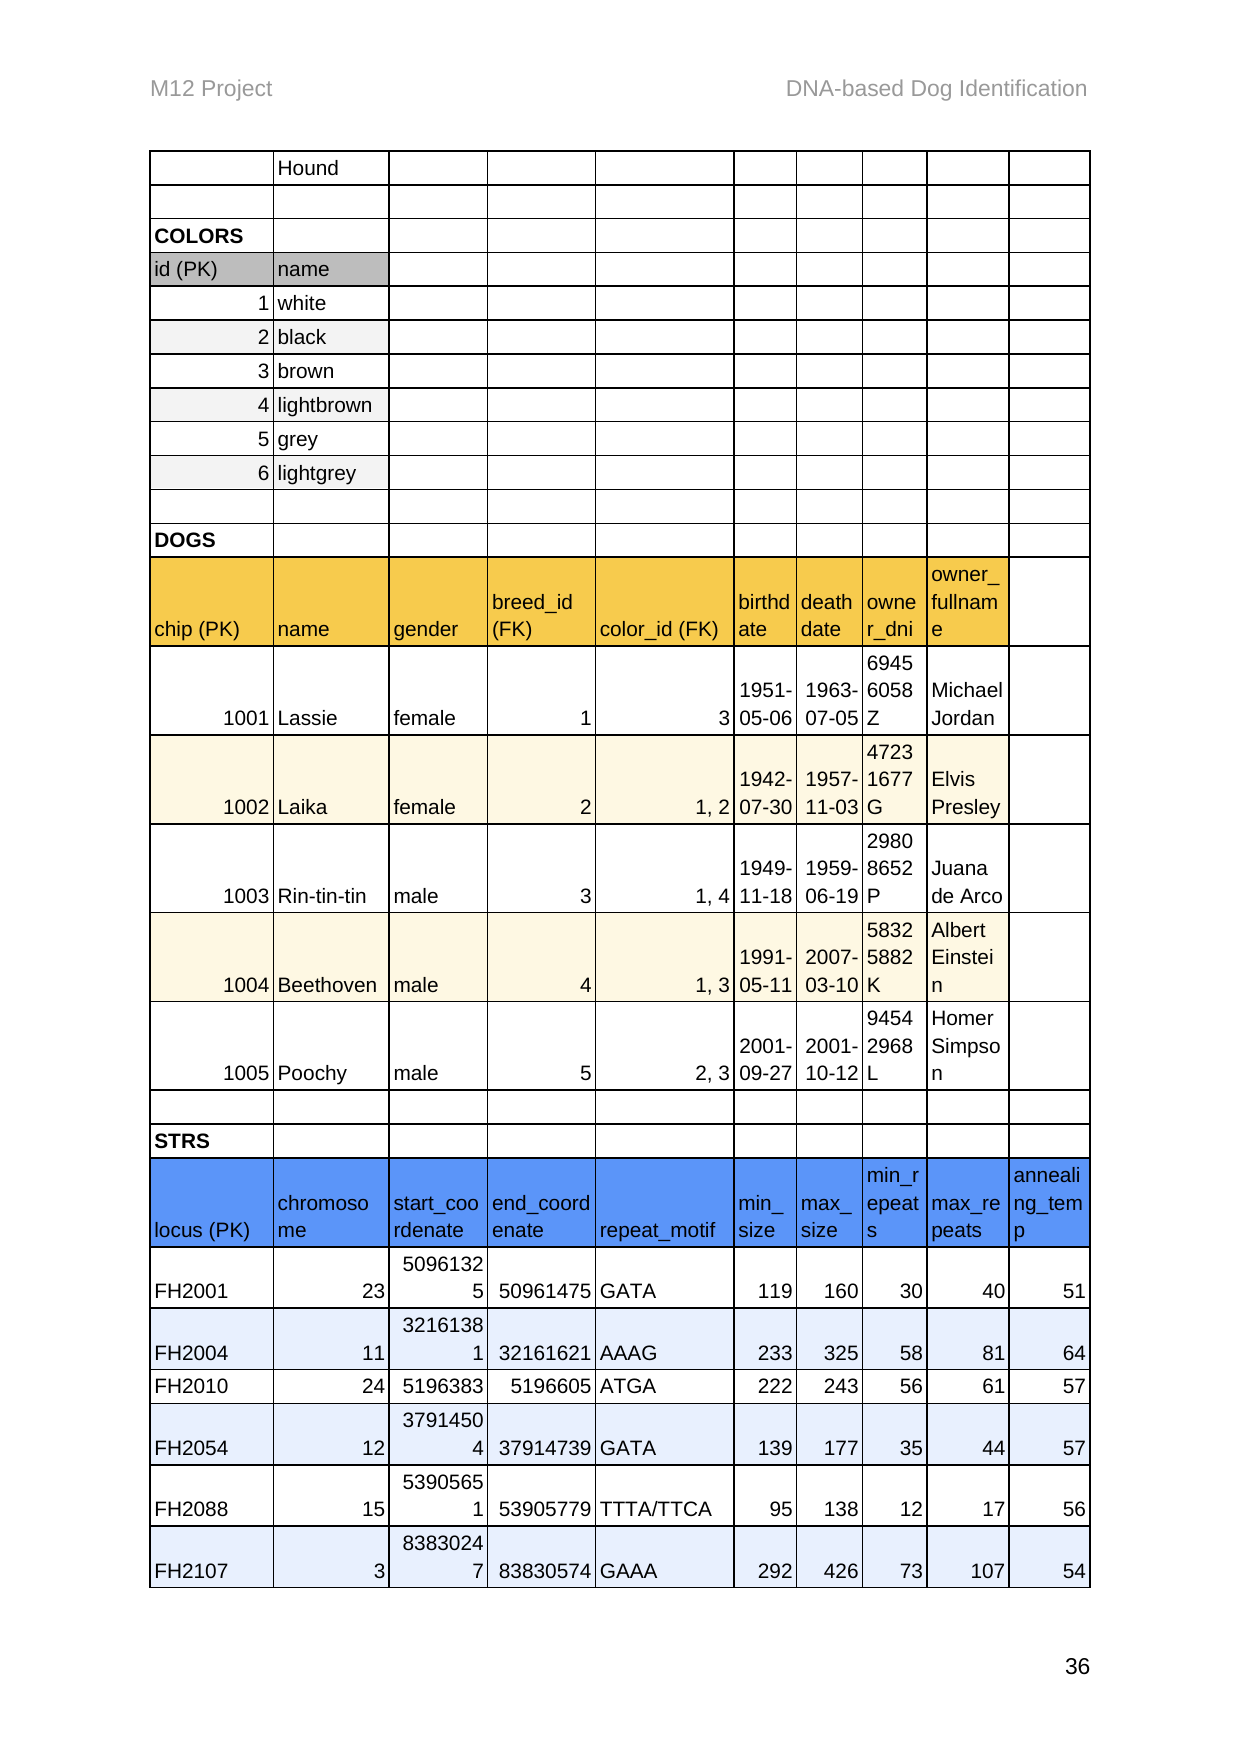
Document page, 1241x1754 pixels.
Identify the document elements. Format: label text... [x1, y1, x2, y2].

table_cell [1010, 186, 1089, 218]
table_cell [390, 422, 487, 455]
table_cell repeat_motif [596, 1159, 733, 1246]
table_cell 37914739 [488, 1404, 595, 1464]
table_cell 47231677G [863, 736, 926, 823]
table_cell [488, 355, 595, 387]
table_cell [1010, 524, 1089, 556]
table_cell [488, 1125, 595, 1157]
table_cell color_id (FK) [596, 558, 733, 645]
table_cell [735, 152, 796, 184]
table_cell [488, 219, 595, 252]
table_cell 2 [151, 321, 273, 353]
table_cell Laika [274, 736, 388, 823]
table_cell [863, 355, 926, 387]
table_cell 57 [1010, 1404, 1089, 1464]
table_cell 58325882K [863, 913, 926, 1001]
table_cell [390, 456, 487, 488]
table_cell [735, 1125, 796, 1157]
table_cell Michael Jordan [928, 647, 1008, 734]
table_cell [735, 422, 796, 455]
table_cell [863, 321, 926, 353]
table_cell [863, 524, 926, 556]
table_cell end_coordenate [488, 1159, 595, 1246]
table_cell [151, 490, 273, 522]
table_cell [797, 219, 862, 252]
table_cell [274, 490, 388, 522]
table_cell 426 [797, 1527, 862, 1587]
table_cell 1963-07-05 [797, 647, 862, 734]
table_cell Albert Einstein [928, 913, 1008, 1001]
table_cell 119 [735, 1248, 796, 1307]
table_cell [797, 321, 862, 353]
table_cell 81 [928, 1309, 1008, 1369]
table_cell [488, 287, 595, 319]
table_cell [928, 186, 1008, 218]
table_cell breed_id (FK) [488, 558, 595, 645]
table_cell COLORS [151, 219, 273, 252]
table_cell 1991-05-11 [735, 913, 796, 1001]
table_cell FH2004 [151, 1309, 273, 1369]
table_cell birthdate [735, 558, 796, 645]
table_cell 95 [735, 1466, 796, 1525]
table_cell gender [390, 558, 487, 645]
table_cell 4 [151, 389, 273, 421]
table_cell [863, 389, 926, 421]
table_cell [488, 389, 595, 421]
table_cell [274, 219, 388, 252]
table_cell owner_dni [863, 558, 926, 645]
table_cell 325 [797, 1309, 862, 1369]
table_cell [735, 253, 796, 285]
table_cell [863, 253, 926, 285]
table_cell brown [274, 355, 388, 387]
table_cell [863, 219, 926, 252]
table_cell [596, 456, 733, 488]
table_cell Juana de Arco [928, 825, 1008, 912]
table_cell [596, 321, 733, 353]
table_cell min_repeats [863, 1159, 926, 1246]
table_cell 138 [797, 1466, 862, 1525]
table_cell [735, 456, 796, 488]
table_cell FH2088 [151, 1466, 273, 1525]
table_cell chip (PK) [151, 558, 273, 645]
table_cell [1010, 287, 1089, 319]
table_cell [488, 253, 595, 285]
table_cell 23 [274, 1248, 388, 1307]
table_cell 4 [488, 913, 595, 1001]
table_cell [596, 253, 733, 285]
table_cell [863, 287, 926, 319]
table_cell [1010, 1125, 1089, 1157]
table_cell [863, 186, 926, 218]
table_cell [596, 524, 733, 556]
table_cell [596, 355, 733, 387]
table_cell 56 [1010, 1466, 1089, 1525]
table_cell [797, 152, 862, 184]
table_cell 5 [151, 422, 273, 455]
table_cell 1003 [151, 825, 273, 912]
table_cell 61 [928, 1370, 1008, 1402]
table_cell [797, 186, 862, 218]
table_cell 3 [151, 355, 273, 387]
table_cell 73 [863, 1527, 926, 1587]
table_cell [1010, 321, 1089, 353]
table_cell 12 [863, 1466, 926, 1525]
table_cell name [274, 558, 388, 645]
table_cell 1 [151, 287, 273, 319]
table_cell [1010, 219, 1089, 252]
table_cell [596, 1091, 733, 1123]
table_cell DOGS [151, 524, 273, 556]
table_cell [390, 152, 487, 184]
table_cell 57 [1010, 1370, 1089, 1402]
table_cell [928, 152, 1008, 184]
table_cell male [390, 913, 487, 1001]
table_cell AAAG [596, 1309, 733, 1369]
table_cell 1004 [151, 913, 273, 1001]
table_cell [797, 287, 862, 319]
table_cell [797, 490, 862, 522]
table_cell 1005 [151, 1002, 273, 1089]
table_cell male [390, 1002, 487, 1089]
table_cell 160 [797, 1248, 862, 1307]
table_cell Homer Simpson [928, 1002, 1008, 1089]
table_cell 54 [1010, 1527, 1089, 1587]
table_cell 5196383 [390, 1370, 487, 1402]
table_cell [151, 186, 273, 218]
table_cell TTTA/TTCA [596, 1466, 733, 1525]
table_cell female [390, 647, 487, 734]
table_cell [797, 422, 862, 455]
table_cell [928, 456, 1008, 488]
table_cell [863, 1091, 926, 1123]
table_cell 5 [488, 1002, 595, 1089]
table_cell GAAA [596, 1527, 733, 1587]
table_cell 53905779 [488, 1466, 595, 1525]
table_cell white [274, 287, 388, 319]
table_cell FH2107 [151, 1527, 273, 1587]
table_cell 32161381 [390, 1309, 487, 1369]
table_cell 51 [1010, 1248, 1089, 1307]
table_cell 15 [274, 1466, 388, 1525]
table_cell 2001-09-27 [735, 1002, 796, 1089]
table_cell GATA [596, 1404, 733, 1464]
table_cell 50961325 [390, 1248, 487, 1307]
table_cell female [390, 736, 487, 823]
table_cell [863, 1125, 926, 1157]
table_cell 177 [797, 1404, 862, 1464]
table_cell [274, 524, 388, 556]
table_cell [863, 422, 926, 455]
table_cell 2007-03-10 [797, 913, 862, 1001]
table_cell FH2010 [151, 1370, 273, 1402]
table_cell [1010, 558, 1089, 645]
table_cell [274, 1091, 388, 1123]
table_cell [735, 389, 796, 421]
table_cell 58 [863, 1309, 926, 1369]
table_cell 29808652P [863, 825, 926, 912]
table_cell [928, 1125, 1008, 1157]
table_cell [1010, 647, 1089, 734]
table_cell 3 [488, 825, 595, 912]
table_cell [797, 1091, 862, 1123]
table_cell max_size [797, 1159, 862, 1246]
table_cell [274, 186, 388, 218]
table_cell 37914504 [390, 1404, 487, 1464]
table_cell [151, 1091, 273, 1123]
table_cell locus (PK) [151, 1159, 273, 1246]
table_cell [390, 389, 487, 421]
table_cell [488, 321, 595, 353]
table_cell [596, 152, 733, 184]
table_cell 1001 [151, 647, 273, 734]
table_cell [488, 456, 595, 488]
table_cell 11 [274, 1309, 388, 1369]
table_cell owner_fullname [928, 558, 1008, 645]
table_cell 94542968L [863, 1002, 926, 1089]
table_cell [797, 524, 862, 556]
table_cell [735, 1091, 796, 1123]
table_cell [596, 219, 733, 252]
table_cell [596, 1125, 733, 1157]
table_cell id (PK) [151, 253, 273, 285]
table_cell [797, 253, 862, 285]
table_cell 83830574 [488, 1527, 595, 1587]
table_cell [488, 422, 595, 455]
table_cell [735, 321, 796, 353]
table_cell [1010, 1002, 1089, 1089]
table_cell 233 [735, 1309, 796, 1369]
table_cell [1010, 456, 1089, 488]
table_cell Beethoven [274, 913, 388, 1001]
table_cell [390, 490, 487, 522]
table_cell 64 [1010, 1309, 1089, 1369]
table_cell [1010, 825, 1089, 912]
table_cell chromosome [274, 1159, 388, 1246]
table_cell [928, 389, 1008, 421]
table_cell [1010, 422, 1089, 455]
table_cell [1010, 736, 1089, 823]
table_cell 30 [863, 1248, 926, 1307]
table_cell [735, 219, 796, 252]
table_cell name [274, 253, 388, 285]
table_cell start_coordenate [390, 1159, 487, 1246]
table_cell [390, 287, 487, 319]
table_cell [151, 152, 273, 184]
table_cell 3 [596, 647, 733, 734]
table_cell 6 [151, 456, 273, 488]
table_cell [797, 355, 862, 387]
table_cell 53905651 [390, 1466, 487, 1525]
table_cell annealing_temp [1010, 1159, 1089, 1246]
table_cell 1 [488, 647, 595, 734]
table_cell 50961475 [488, 1248, 595, 1307]
table_cell [596, 186, 733, 218]
table_cell [928, 355, 1008, 387]
table_cell 40 [928, 1248, 1008, 1307]
table_cell 1957-11-03 [797, 736, 862, 823]
table_cell [928, 321, 1008, 353]
table_cell [596, 422, 733, 455]
table_cell 1951-05-06 [735, 647, 796, 734]
table_cell Hound [274, 152, 388, 184]
table_cell [390, 219, 487, 252]
table_cell [797, 456, 862, 488]
table_cell 44 [928, 1404, 1008, 1464]
table_cell FH2001 [151, 1248, 273, 1307]
table_cell 1959-06-19 [797, 825, 862, 912]
table_cell [928, 524, 1008, 556]
table_cell [928, 219, 1008, 252]
table_cell [1010, 355, 1089, 387]
table_cell lightgrey [274, 456, 388, 488]
table_cell 17 [928, 1466, 1008, 1525]
table_cell 2 [488, 736, 595, 823]
table_cell [390, 186, 487, 218]
table_cell [390, 1125, 487, 1157]
table_cell 1942-07-30 [735, 736, 796, 823]
table_cell 1, 2 [596, 736, 733, 823]
table_cell [488, 186, 595, 218]
table_cell [596, 490, 733, 522]
table_cell Poochy [274, 1002, 388, 1089]
table_cell Elvis Presley [928, 736, 1008, 823]
table_cell ATGA [596, 1370, 733, 1402]
table_cell [274, 1125, 388, 1157]
table_cell 1002 [151, 736, 273, 823]
table_cell [735, 355, 796, 387]
table_cell [1010, 490, 1089, 522]
table_cell 3 [274, 1527, 388, 1587]
table_cell [863, 152, 926, 184]
table_cell Rin-tin-tin [274, 825, 388, 912]
table_cell grey [274, 422, 388, 455]
table_cell 222 [735, 1370, 796, 1402]
table_cell [735, 490, 796, 522]
table_cell [1010, 389, 1089, 421]
table_cell [928, 253, 1008, 285]
table_cell 1, 4 [596, 825, 733, 912]
table_cell 292 [735, 1527, 796, 1587]
table_cell [390, 524, 487, 556]
table_cell [1010, 913, 1089, 1001]
table_cell [488, 490, 595, 522]
table_cell [735, 524, 796, 556]
table_cell [735, 186, 796, 218]
table_cell [797, 1125, 862, 1157]
table_cell male [390, 825, 487, 912]
table_cell [1010, 152, 1089, 184]
table_cell min_size [735, 1159, 796, 1246]
table_cell GATA [596, 1248, 733, 1307]
table_cell [390, 321, 487, 353]
table_cell 1, 3 [596, 913, 733, 1001]
table_cell FH2054 [151, 1404, 273, 1464]
table_cell 24 [274, 1370, 388, 1402]
table_cell [1010, 1091, 1089, 1123]
table_cell [390, 355, 487, 387]
table_cell 5196605 [488, 1370, 595, 1402]
table_cell max_repeats [928, 1159, 1008, 1246]
table_cell [596, 287, 733, 319]
table_cell 32161621 [488, 1309, 595, 1369]
table_cell [928, 490, 1008, 522]
table_cell [488, 152, 595, 184]
table_cell [1010, 253, 1089, 285]
table_cell [863, 456, 926, 488]
table_cell [863, 490, 926, 522]
table_cell 107 [928, 1527, 1008, 1587]
table_cell [928, 422, 1008, 455]
table_cell [596, 389, 733, 421]
table_cell [928, 1091, 1008, 1123]
table_cell 56 [863, 1370, 926, 1402]
table_cell [390, 253, 487, 285]
table_cell 1949-11-18 [735, 825, 796, 912]
table_cell 83830247 [390, 1527, 487, 1587]
table_cell 2, 3 [596, 1002, 733, 1089]
table_cell [797, 389, 862, 421]
table_cell lightbrown [274, 389, 388, 421]
table_cell 35 [863, 1404, 926, 1464]
table_cell [488, 524, 595, 556]
table_cell STRS [151, 1125, 273, 1157]
table_cell [488, 1091, 595, 1123]
table_cell [390, 1091, 487, 1123]
table_cell 2001-10-12 [797, 1002, 862, 1089]
table_cell 139 [735, 1404, 796, 1464]
table_cell Lassie [274, 647, 388, 734]
table_cell [735, 287, 796, 319]
table_cell black [274, 321, 388, 353]
table_cell deathdate [797, 558, 862, 645]
table_cell 69456058Z [863, 647, 926, 734]
table_cell 243 [797, 1370, 862, 1402]
table_cell [928, 287, 1008, 319]
table_cell 12 [274, 1404, 388, 1464]
